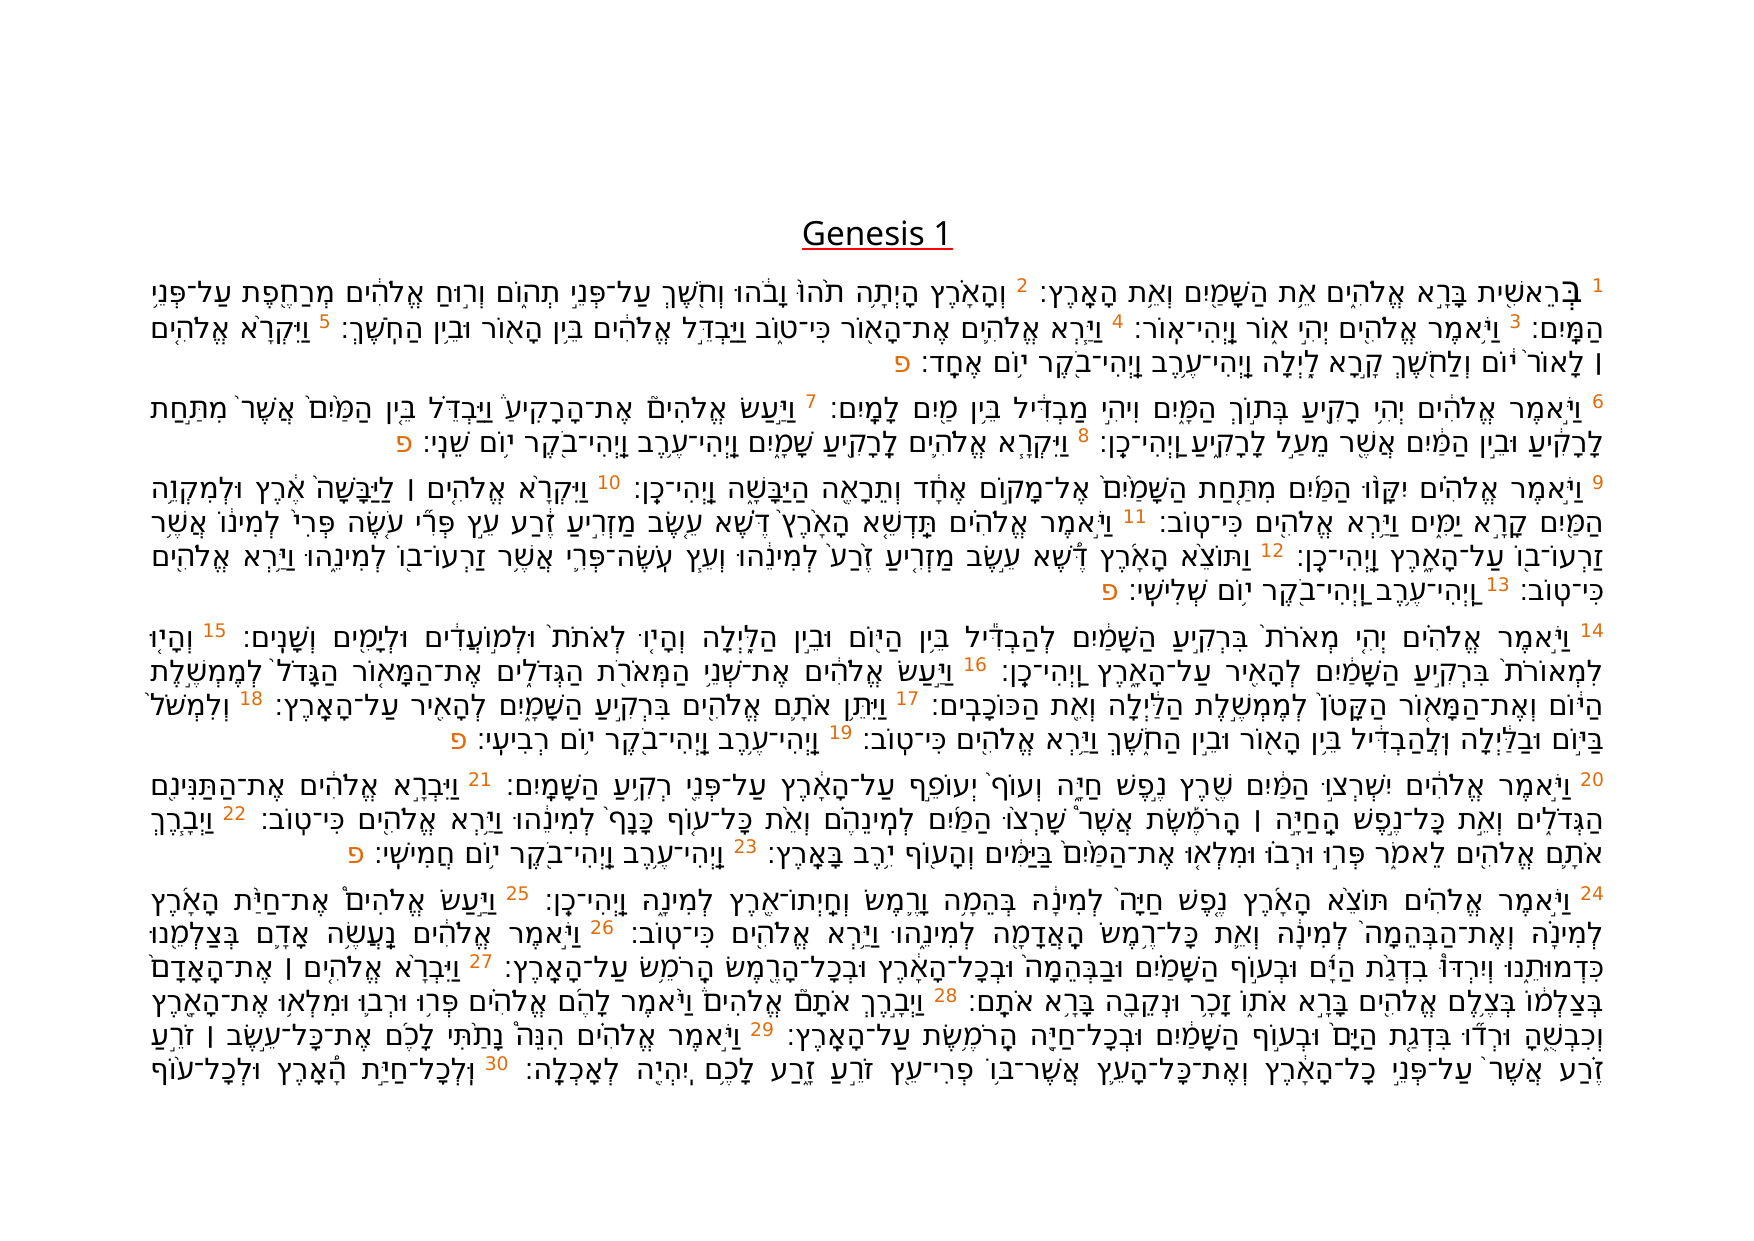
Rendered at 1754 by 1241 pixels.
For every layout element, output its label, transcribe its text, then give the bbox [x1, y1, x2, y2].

text Genesis 1‬‬‬ [150, 209, 1604, 255]
text 1 בְּרֵאשִׁ֖ית בָּרָ֣א אֱלֹהִ֑ים אֵ֥ת הַשָּׁמַ֖יִם וְאֵ֥ת הָאָֽרֶץ׃ 2 וְהָאָ֗רֶץ הָיְתָ֥ה תֹ֙הוּ֙ וָבֹ֔הוּ וְחֹ֖שֶׁךְ עַל־פְּנֵ֣י תְה֑וֹם וְר֣וּחַ אֱלֹהִ֔ים מְרַחֶ֖פֶת עַל־פְּנֵ֥י הַמָּֽיִם׃ ‬‬‬3 וַיֹּ֥אמֶר אֱלֹהִ֖ים יְהִ֣י א֑וֹר וַֽיְהִי־אֽוֹר׃ ‬‬‬4 וַיַּ֧רְא אֱלֹהִ֛ים אֶת־הָא֖וֹר כִּי־ט֑וֹב וַיַּבְדֵּ֣ל אֱלֹהִ֔ים בֵּ֥ין הָא֖וֹר וּבֵ֥ין הַחֹֽשֶׁךְ׃ ‬‬‬5 וַיִּקְרָ֨א אֱלֹהִ֤ים ׀ לָאוֹר֙ י֔וֹם וְלַחֹ֖שֶׁךְ קָ֣רָא לָ֑יְלָה וַֽיְהִי־עֶ֥רֶב וַֽיְהִי־בֹ֖קֶר י֥וֹם אֶחָֽד׃ פ ‬‬‬‬‬‬‬ [150, 267, 1604, 379]
text 9 וַיֹּ֣אמֶר אֱלֹהִ֗ים יִקָּו֨וּ הַמַּ֜יִם מִתַּ֤חַת הַשָּׁמַ֙יִם֙ אֶל־מָק֣וֹם אֶחָ֔ד וְתֵרָאֶ֖ה הַיַּבָּשָׁ֑ה וַֽיְהִי־כֵֽן׃ ‬‬‬10 וַיִּקְרָ֨א אֱלֹהִ֤ים ׀ לַיַּבָּשָׁה֙ אֶ֔רֶץ וּלְמִקְוֵ֥ה הַמַּ֖יִם קָרָ֣א יַמִּ֑ים וַיַּ֥רְא אֱלֹהִ֖ים כִּי־טֽוֹב׃ ‬‬‬11 וַיֹּ֣אמֶר אֱלֹהִ֗ים תַּֽדְשֵׁ֤א הָאָ֙רֶץ֙ דֶּ֗שֶׁא עֵ֚שֶׂב מַזְרִ֣יעַ זֶ֔רַע עֵ֣ץ פְּרִ֞י עֹ֤שֶׂה פְּרִי֙ לְמִינ֔וֹ אֲשֶׁ֥ר זַרְעוֹ־ב֖וֹ עַל־הָאָ֑רֶץ וַֽיְהִי־כֵֽן׃ ‬‬‬12 וַתּוֹצֵ֨א הָאָ֜רֶץ דֶּ֠שֶׁא עֵ֣שֶׂב מַזְרִ֤יעַ זֶ֙רַע֙ לְמִינֵ֔הוּ וְעֵ֧ץ עֹֽשֶׂה־פְּרִ֛י אֲשֶׁ֥ר זַרְעוֹ־ב֖וֹ לְמִינֵ֑הוּ וַיַּ֥רְא אֱלֹהִ֖ים כִּי־טֽוֹב׃ ‬‬‬13 וֽ͏ַיְהִי־עֶ֥רֶב וֽ͏ַיְהִי־בֹ֖קֶר י֥וֹם שְׁלִישִֽׁי׃ פ ‬‬‬‬‬‬‬‬ [150, 472, 1604, 608]
text 24 וַיֹּ֣אמֶר אֱלֹהִ֗ים תּוֹצֵ֨א הָאָ֜רֶץ נֶ֤פֶשׁ חַיָּה֙ לְמִינָ֔הּ בְּהֵמָ֥ה וָרֶ֛מֶשׂ וְחַֽיְתוֹ־אֶ֖רֶץ לְמִינָ֑הּ וַֽיְהִי־כֵֽן׃ ‬‬‬25 וַיַּ֣עַשׂ אֱלֹהִים֩ אֶת־חַיַּ֨ת הָאָ֜רֶץ לְמִינָ֗הּ וְאֶת־הַבְּהֵמָה֙ לְמִינָ֔הּ וְאֵ֛ת כָּל־רֶ֥מֶשׂ הָֽאֲדָמָ֖ה לְמִינֵ֑הוּ וַיַּ֥רְא אֱלֹהִ֖ים כִּי־טֽוֹב׃ ‬‬‬26 וַיֹּ֣אמֶר אֱלֹהִ֔ים נַֽעֲשֶׂ֥ה אָדָ֛ם בְּצַלְמֵ֖נוּ כִּדְמוּתֵ֑נוּ וְיִרְדּוּ֩ בִדְגַ֨ת הַיָּ֜ם וּבְע֣וֹף הַשָּׁמַ֗יִם וּבַבְּהֵמָה֙ וּבְכָל־הָאָ֔רֶץ וּבְכָל־הָרֶ֖מֶשׂ הֽ͏ָרֹמֵ֥שׂ עַל־הָאָֽרֶץ׃ ‬‬‬27 וַיִּבְרָ֨א אֱלֹהִ֤ים ׀ אֶת־הֽ͏ָאָדָם֙ בְּצַלְמ֔וֹ בְּצֶ֥לֶם אֱלֹהִ֖ים בָּרָ֣א אֹת֑וֹ זָכָ֥ר וּנְקֵבָ֖ה בָּרָ֥א אֹתָֽם׃ ‬‬‬28 וַיְבָ֣רֶךְ אֹתָם֮ אֱלֹהִים֒ וַיֹּ֨אמֶר לָהֶ֜ם אֱלֹהִ֗ים פְּר֥וּ וּרְב֛וּ וּמִלְא֥וּ אֶת־הָאָ֖רֶץ וְכִבְשֻׁ֑הָ וּרְד֞וּ בִּדְגַ֤ת הַיָּם֙ וּבְע֣וֹף הַשָּׁמַ֔יִם וּבְכָל־חַיָּ֖ה הֽ͏ָרֹמֶ֥שֶׂת עַל־הָאָֽרֶץ׃ ‬‬‬29 וַיֹּ֣אמֶר אֱלֹהִ֗ים הִנֵּה֩ נָתַ֨תִּי לָכֶ֜ם אֶת־כָּל־עֵ֣שֶׂב ׀ זֹרֵ֣עַ זֶ֗רַע אֲשֶׁר֙ עַל־פְּנֵ֣י כָל־הָאָ֔רֶץ וְאֶת־כָּל־הָעֵ֛ץ אֲשֶׁר־בּ֥וֹ פְרִי־עֵ֖ץ זֹרֵ֣עַ זָ֑רַע לָכֶ֥ם יִֽהְיֶ֖ה לְאָכְלָֽה׃ ‬‬‬30 וּֽלְכָל־חַיַּ֣ת הָ֠אָרֶץ וּלְכָל־ע֨וֹף הַשָּׁמַ֜יִם וּלְכֹ֣ל ׀ רוֹמֵ֣שׂ עַל־הָאָ֗רֶץ אֲשֶׁר־בּוֹ֙ נֶ֣פֶשׁ חַיָּ֔ה אֶת־כָּל־יֶ֥רֶק עֵ֖שֶׂב לְאָכְלָ֑ה וַֽיְהִי־כֵֽן׃ ‬‬‬31 וַיַּ֤רְא אֱלֹהִים֙ אֶת־כָּל־אֲשֶׁ֣ר עָשָׂ֔ה וְהִנֵּה־ט֖וֹב מְאֹ֑ד וֽ͏ַיְהִי־עֶ֥רֶב וֽ͏ַיְהִי־בֹ֖קֶר י֥וֹם הַשִּׁשִּֽׁי׃ פ ‬‬‬‬‬‬‬‬‬‬‬ [150, 883, 1604, 1087]
text 6 וַיֹּ֣אמֶר אֱלֹהִ֔ים יְהִ֥י רָקִ֖יעַ בְּת֣וֹךְ הַמָּ֑יִם וִיהִ֣י מַבְדִּ֔יל בֵּ֥ין מַ֖יִם לָמָֽיִם׃ ‬‬‬7 וַיַּ֣עַשׂ אֱלֹהִים֮ אֶת־הָרָקִיעַ֒ וַיַּבְדֵּ֗ל בֵּ֤ין הַמַּ֙יִם֙ אֲשֶׁר֙ מִתַּ֣חַת לָרָקִ֔יעַ וּבֵ֣ין הַמַּ֔יִם אֲשֶׁ֖ר מֵעַ֣ל לָרָקִ֑יעַ וֽ͏ַיְהִי־כֵֽן׃ ‬‬‬8 וַיִּקְרָ֧א אֱלֹהִ֛ים לָֽרָקִ֖יעַ שָׁמָ֑יִם וַֽיְהִי־עֶ֥רֶב וַֽיְהִי־בֹ֖קֶר י֥וֹם שֵׁנִֽי׃ פ ‬‬‬‬‬‬ [150, 391, 1604, 459]
text 20 וַיֹּ֣אמֶר אֱלֹהִ֔ים יִשְׁרְצ֣וּ הַמַּ֔יִם שֶׁ֖רֶץ נֶ֣פֶשׁ חַיָּ֑ה וְעוֹף֙ יְעוֹפֵ֣ף עַל־הָאָ֔רֶץ עַל־פְּנֵ֖י רְקִ֥יעַ הַשָּׁמָֽיִם׃ ‬‬‬21 וַיִּבְרָ֣א אֱלֹהִ֔ים אֶת־הַתַּנִּינִ֖ם הַגְּדֹלִ֑ים וְאֵ֣ת כָּל־נֶ֣פֶשׁ הֽ͏ַחַיָּ֣ה ׀ הָֽרֹמֶ֡שֶׂת אֲשֶׁר֩ שָׁרְצ֨וּ הַמַּ֜יִם לְמִֽינֵהֶ֗ם וְאֵ֨ת כָּל־ע֤וֹף כָּנָף֙ לְמִינֵ֔הוּ וַיַּ֥רְא אֱלֹהִ֖ים כִּי־טֽוֹב׃ ‬‬‬22 וַיְבָ֧רֶךְ אֹתָ֛ם אֱלֹהִ֖ים לֵאמֹ֑ר פְּר֣וּ וּרְב֗וּ וּמִלְא֤וּ אֶת־הַמַּ֙יִם֙ בַּיַּמִּ֔ים וְהָע֖וֹף יִ֥רֶב בָּאָֽרֶץ׃ ‬‬‬23 וַֽיְהִי־עֶ֥רֶב וַֽיְהִי־בֹ֖קֶר י֥וֹם חֲמִישִֽׁי׃ פ ‬‬‬‬‬‬‬ [150, 768, 1604, 870]
text 14 וַיֹּ֣אמֶר אֱלֹהִ֗ים יְהִ֤י מְאֹרֹת֙ בִּרְקִ֣יעַ הַשָּׁמַ֔יִם לְהַבְדִּ֕יל בֵּ֥ין הַיּ֖וֹם וּבֵ֣ין הַלָּ֑יְלָה וְהָי֤וּ לְאֹתֹת֙ וּלְמ֣וֹעֲדִ֔ים וּלְיָמִ֖ים וְשָׁנִֽים׃ ‬‬‬15 וְהָי֤וּ לִמְאוֹרֹת֙ בִּרְקִ֣יעַ הַשָּׁמַ֔יִם לְהָאִ֖יר עַל־הָאָ֑רֶץ וֽ͏ַיְהִי־כֵֽן׃ ‬‬‬16 וַיַּ֣עַשׂ אֱלֹהִ֔ים אֶת־שְׁנֵ֥י הַמְּאֹרֹ֖ת הַגְּדֹלִ֑ים אֶת־הַמָּא֤וֹר הַגָּדֹל֙ לְמֶמְשֶׁ֣לֶת הַיּ֔וֹם וְאֶת־הַמָּא֤וֹר הַקָּטֹן֙ לְמֶמְשֶׁ֣לֶת הַלַּ֔יְלָה וְאֵ֖ת הַכּוֹכָבִֽים׃ ‬‬‬17 וַיִּתֵּ֥ן אֹתָ֛ם אֱלֹהִ֖ים בִּרְקִ֣יעַ הַשָּׁמָ֑יִם לְהָאִ֖יר עַל־הָאָֽרֶץ׃ ‬‬‬18 וְלִמְשֹׁל֙ בַּיּ֣וֹם וּבַלַּ֔יְלָה וּֽלֲהַבְדִּ֔יל בֵּ֥ין הָא֖וֹר וּבֵ֣ין הַחֹ֑שֶׁךְ וַיַּ֥רְא אֱלֹהִ֖ים כִּי־טֽוֹב׃ ‬‬‬19 וַֽיְהִי־עֶ֥רֶב וַֽיְהִי־בֹ֖קֶר י֥וֹם רְבִיעִֽי׃ פ ‬‬‬‬‬‬‬‬‬ [150, 620, 1604, 756]
